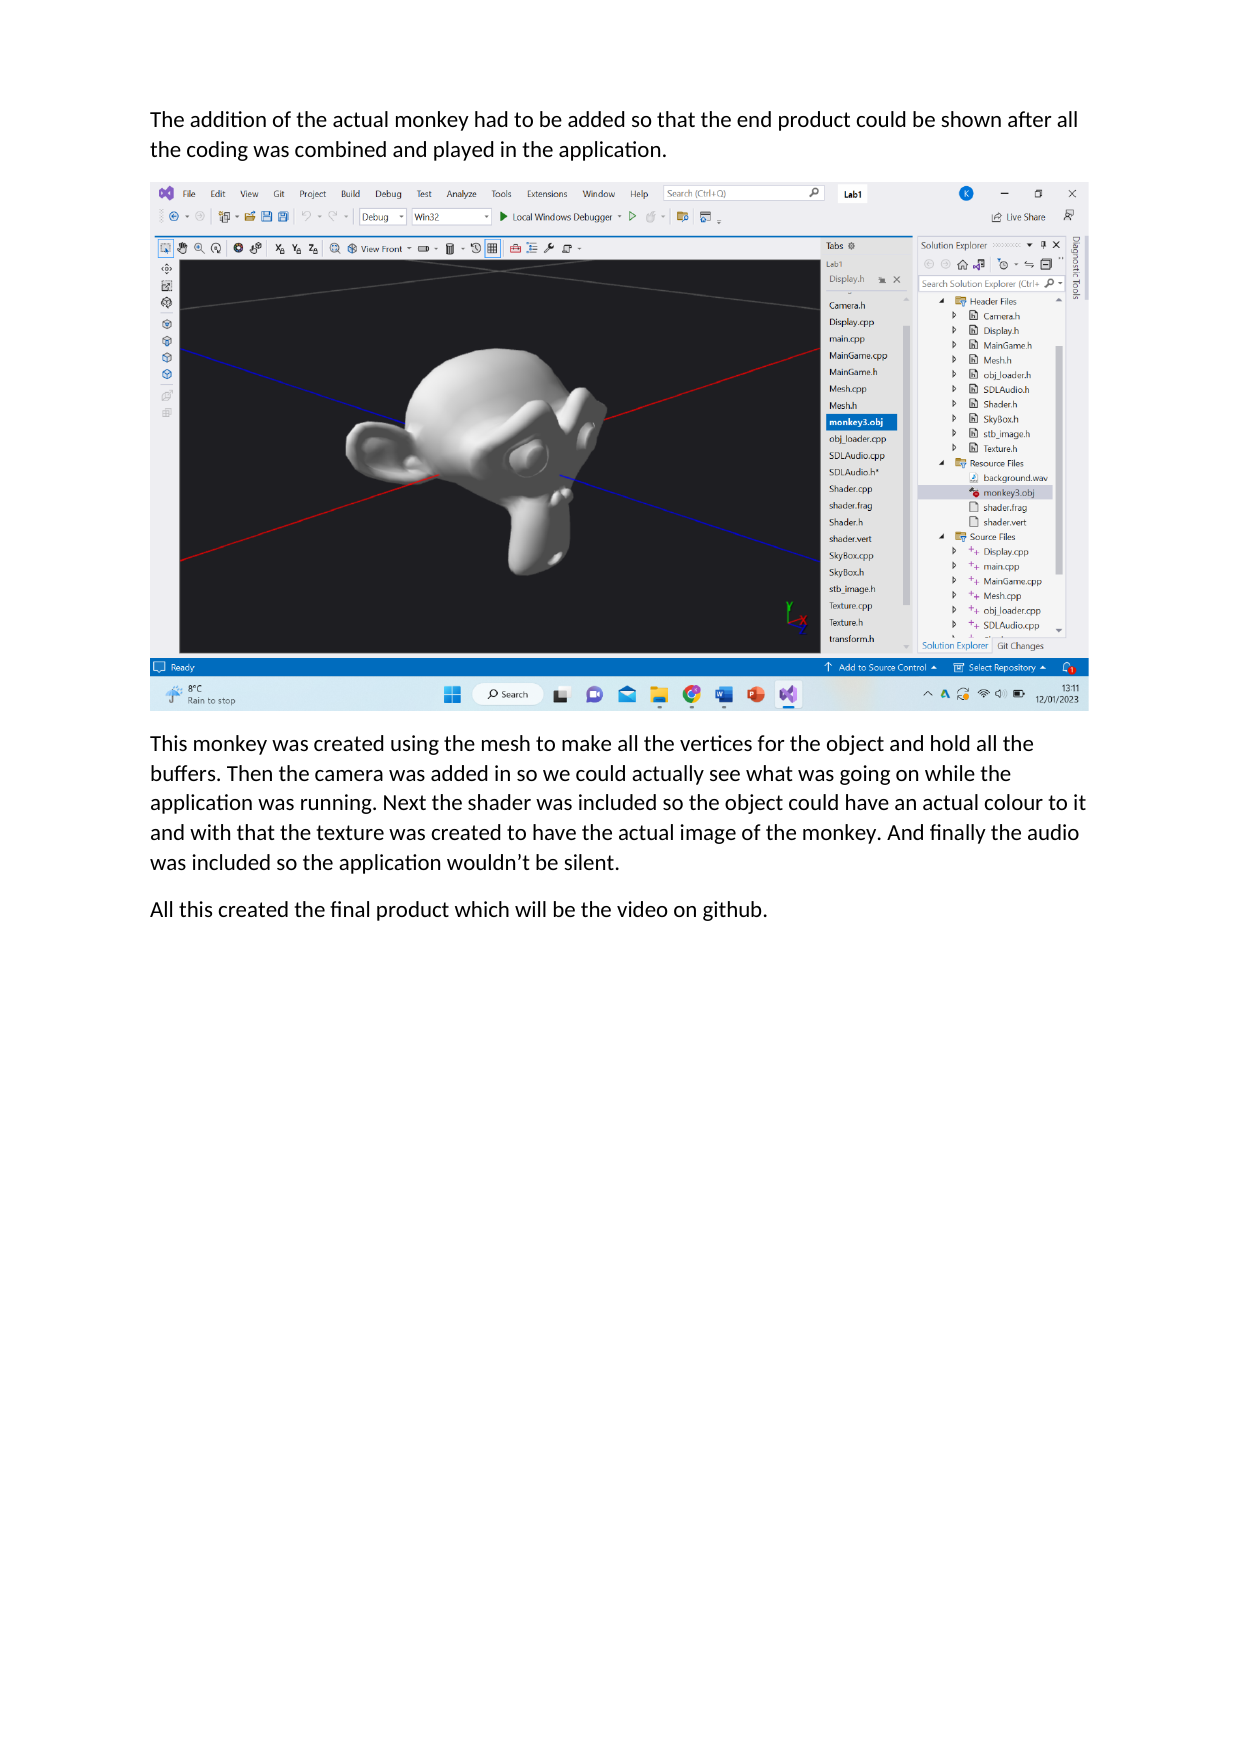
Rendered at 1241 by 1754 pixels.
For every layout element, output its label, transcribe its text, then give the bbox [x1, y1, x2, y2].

text The addition of the actual monkey had to be added so that the end product could be shown after all the coding was combined and played in the application. [150, 106, 1090, 163]
text All this created the final product which will be the video on github. [150, 895, 1090, 923]
text This monkey was created using the mesh to make all the vertices for the object and hold all the buffers. Then the camera was added in so we could actually see what was going on while the application was running. Next the shader was included so the object could have an actual colour to it and with that the texture was created to have the actual image of the monkey. And finally the audio was included so the application wouldn’t be silent. [150, 729, 1090, 876]
